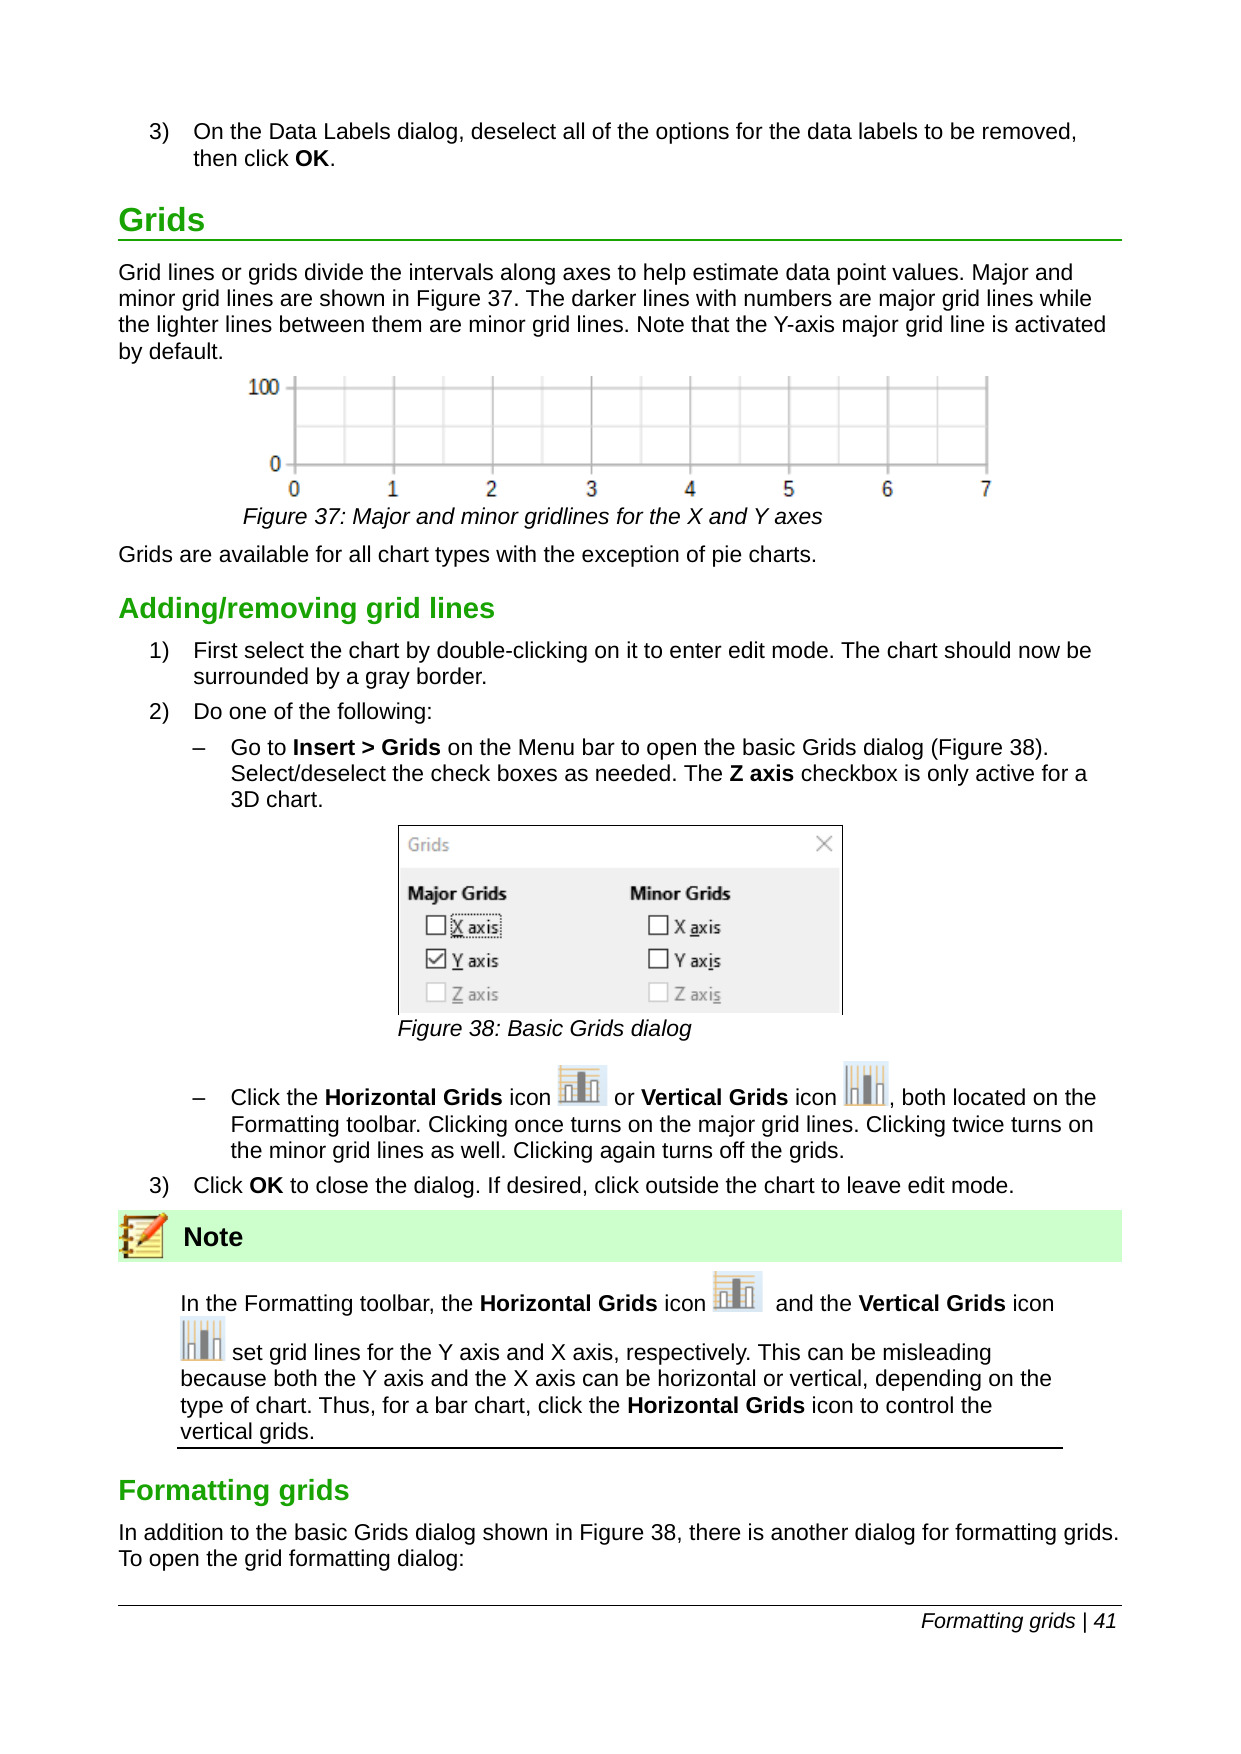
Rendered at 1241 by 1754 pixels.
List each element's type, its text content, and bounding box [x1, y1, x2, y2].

list Click the Horizontal Grids icon or Vertical Grids icon , both located on the Formatting toolbar. Clicking once turns on the major grid lines. Clicking twice turns on the minor grid lines as well. Clicking again turns off the grids. [192, 1062, 1122, 1163]
text Figure 38: Basic Grids dialog [397, 826, 843, 1041]
list Click OK to close the dialog. If desired, click outside the chart to leave edit mode. [169, 1172, 1122, 1198]
picture [180, 1316, 226, 1361]
picture [843, 1061, 889, 1106]
list Go to Insert > Grids on the Menu bar to open the basic Grids dialog (Figure 38). Select/deselect the check boxes as needed. The Z axis checkbox is only active for a 3D chart. [192, 733, 1122, 812]
picture [400, 827, 840, 1013]
text Grids are available for all chart types with the exception of pie charts. [118, 541, 1122, 568]
list On the Data Labels dialog, deselect all of the options for the data labels to be removed, then click OK. [169, 118, 1122, 171]
picture [119, 1211, 170, 1262]
subtitle Grids [118, 200, 1122, 239]
text Figure 37: Major and minor gridlines for the X and Y axes [243, 503, 997, 529]
list Do one of the following: [169, 698, 1122, 724]
picture [712, 1271, 763, 1312]
subtitle Adding/removing grid lines [118, 591, 1122, 625]
text In addition to the basic Grids dialog shown in Figure 38, there is another dialog for formatting grids. To open the grid formatting dialog: [118, 1518, 1122, 1571]
picture [557, 1065, 608, 1106]
text In the Formatting toolbar, the Horizontal Grids icon and the Vertical Grids icon set grid lines for the Y axis and X axis, respectively. This can be misleading because both the Y axis and the X axis can be horizontal or vertical, depending on the type of chart. Thus, for a bar chart, click the Horizontal Grids icon to control the vertical grids. [177, 1268, 1063, 1447]
text Grid lines or grids divide the intervals along axes to help estimate data point values. Major and minor grid lines are shown in Figure 37. The darker lines with numbers are major grid lines while the lighter lines between them are minor grid lines. Note that the Y-axis major grid line is activated by default. [118, 258, 1122, 364]
subtitle Note [118, 1210, 1122, 1262]
list First select the chart by double-clicking on it to enter edit mode. The chart should now be surrounded by a gray border. [169, 637, 1122, 689]
subtitle Formatting grids [118, 1473, 1122, 1507]
picture [242, 376, 998, 503]
